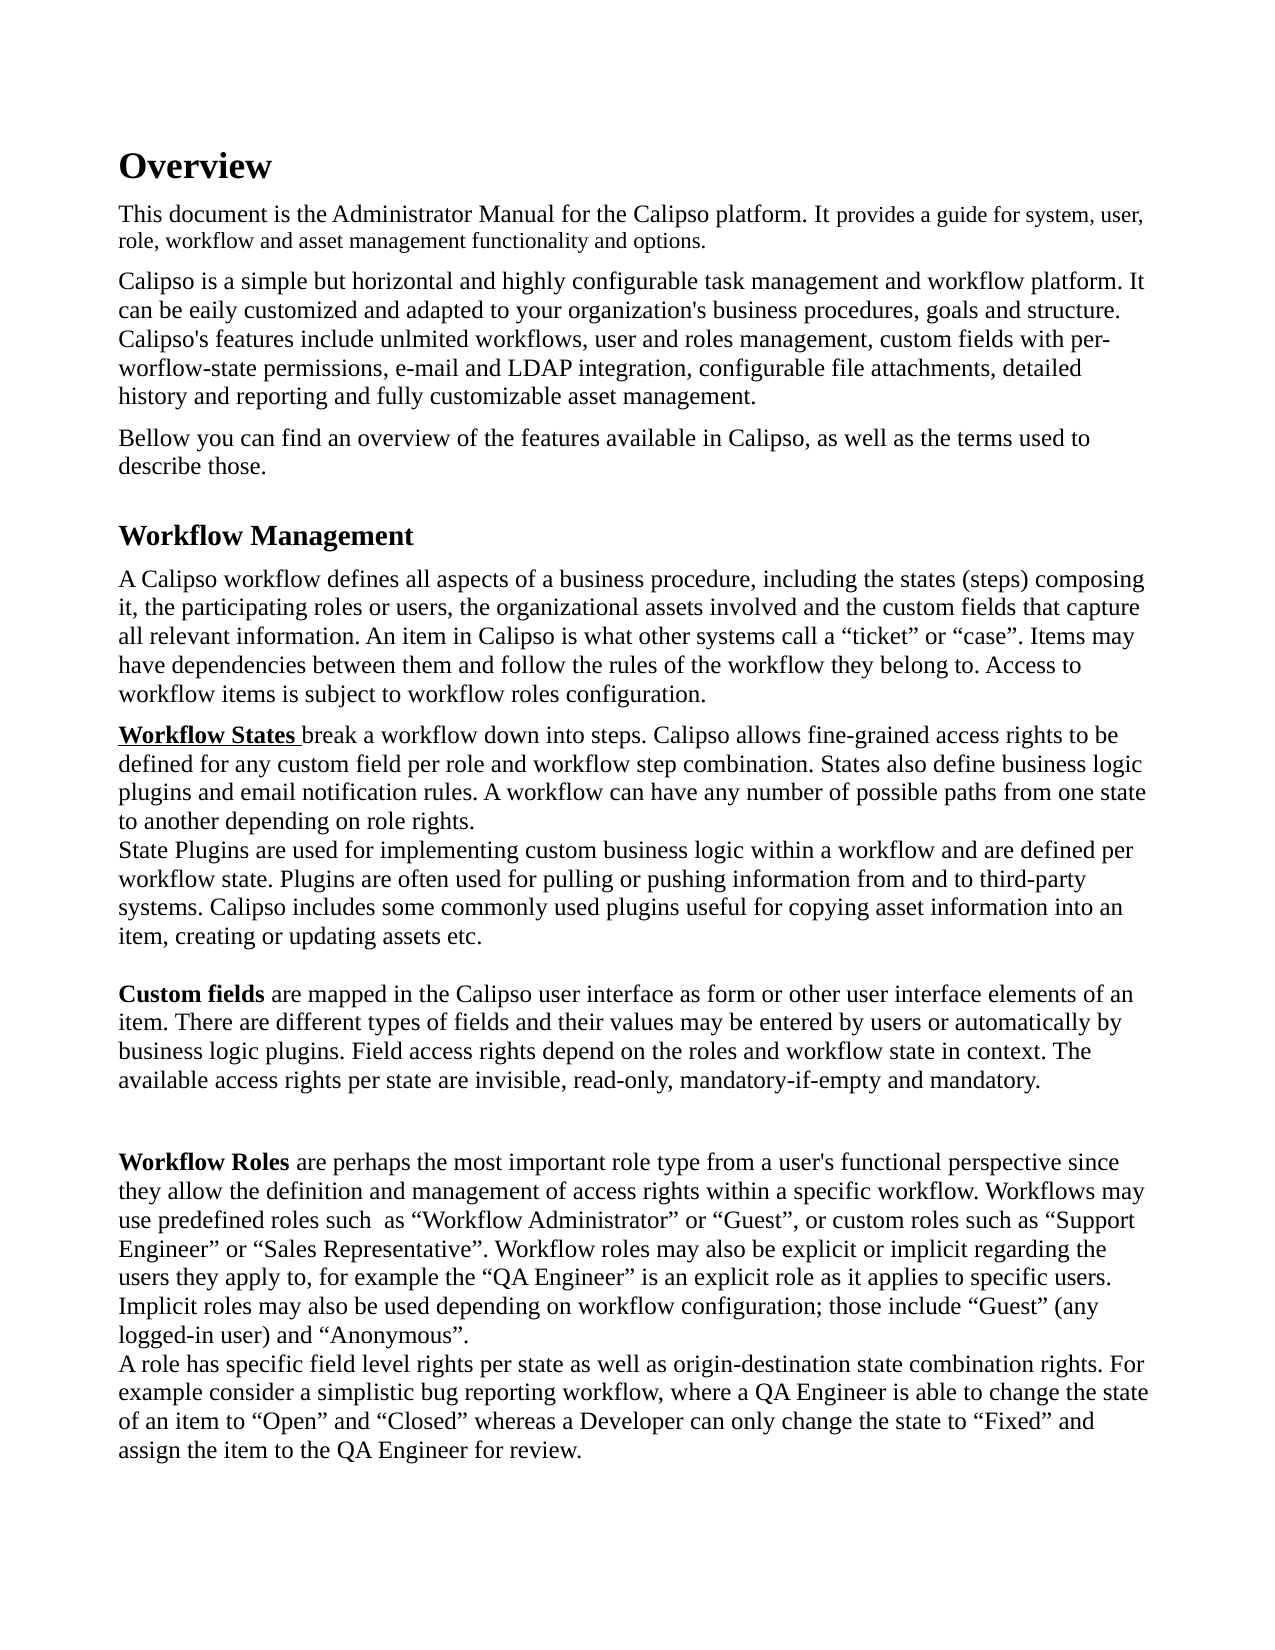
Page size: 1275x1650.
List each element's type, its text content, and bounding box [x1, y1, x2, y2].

text A role has specific field level rights per state as well as origin-destination state combination rights. For example consider a simplistic bug reporting workflow, where a QA Engineer is able to change the state of an item to “Open” and “Closed” whereas a Developer can only change the state to “Fixed” and assign the item to the QA Engineer for review. [118, 1349, 1157, 1464]
text This document is the Administrator Manual for the Calipso platform. It provides a guide for system, user, role, workflow and asset management functionality and options. [118, 199, 1157, 254]
text Custom fields are mapped in the Calipso user interface as form or other user interface elements of an item. There are different types of fields and their values may be entered by users or automatically by business logic plugins. Field access rights depend on the roles and workflow state in context. The available access rights per state are invisible, read-only, mandatory-if-empty and mandatory. [118, 979, 1157, 1094]
text Workflow Roles are perhaps the most important role type from a user's functional perspective since they allow the definition and management of access rights within a specific workflow. Workflows may use predefined roles such as “Workflow Administrator” or “Guest”, or custom roles such as “Support Engineer” or “Sales Representative”. Workflow roles may also be explicit or implicit regarding the users they apply to, for example the “QA Engineer” is an explicit role as it applies to specific users. Implicit roles may also be used depending on workflow configuration; those include “Guest” (any logged-in user) and “Anonymous”. [118, 1147, 1157, 1349]
text Calipso is a simple but horizontal and highly configurable task management and workflow platform. It can be eaily customized and adapted to your organization's business procedures, goals and structure. Calipso's features include unlmited workflows, user and roles management, custom fields with per-worflow-state permissions, e-mail and LDAP integration, configurable file attachments, detailed history and reporting and fully customizable asset management. [118, 266, 1157, 410]
text State Plugins are used for implementing custom business logic within a workflow and are defined per workflow state. Plugins are often used for pulling or pushing information from and to third-party systems. Calipso includes some commonly used plugins useful for copying asset information into an item, creating or updating assets etc. [118, 835, 1157, 950]
text Bellow you can find an overview of the features available in Calipso, as well as the terms used to describe those. [118, 423, 1157, 480]
subtitle Workflow Management [118, 518, 1157, 551]
subtitle Overview [118, 143, 1157, 186]
text A Calipso workflow defines all aspects of a business procedure, including the states (steps) composing it, the participating roles or users, the organizational assets involved and the custom fields that capture all relevant information. An item in Calipso is what other systems call a “ticket” or “case”. Items may have dependencies between them and follow the rules of the workflow they belong to. Access to workflow items is subject to workflow roles configuration. [118, 564, 1157, 707]
text Workflow States break a workflow down into steps. Calipso allows fine-grained access rights to be defined for any custom field per role and workflow step combination. States also define business logic plugins and email notification rules. A workflow can have any number of possible paths from one state to another depending on role rights. [118, 720, 1157, 835]
